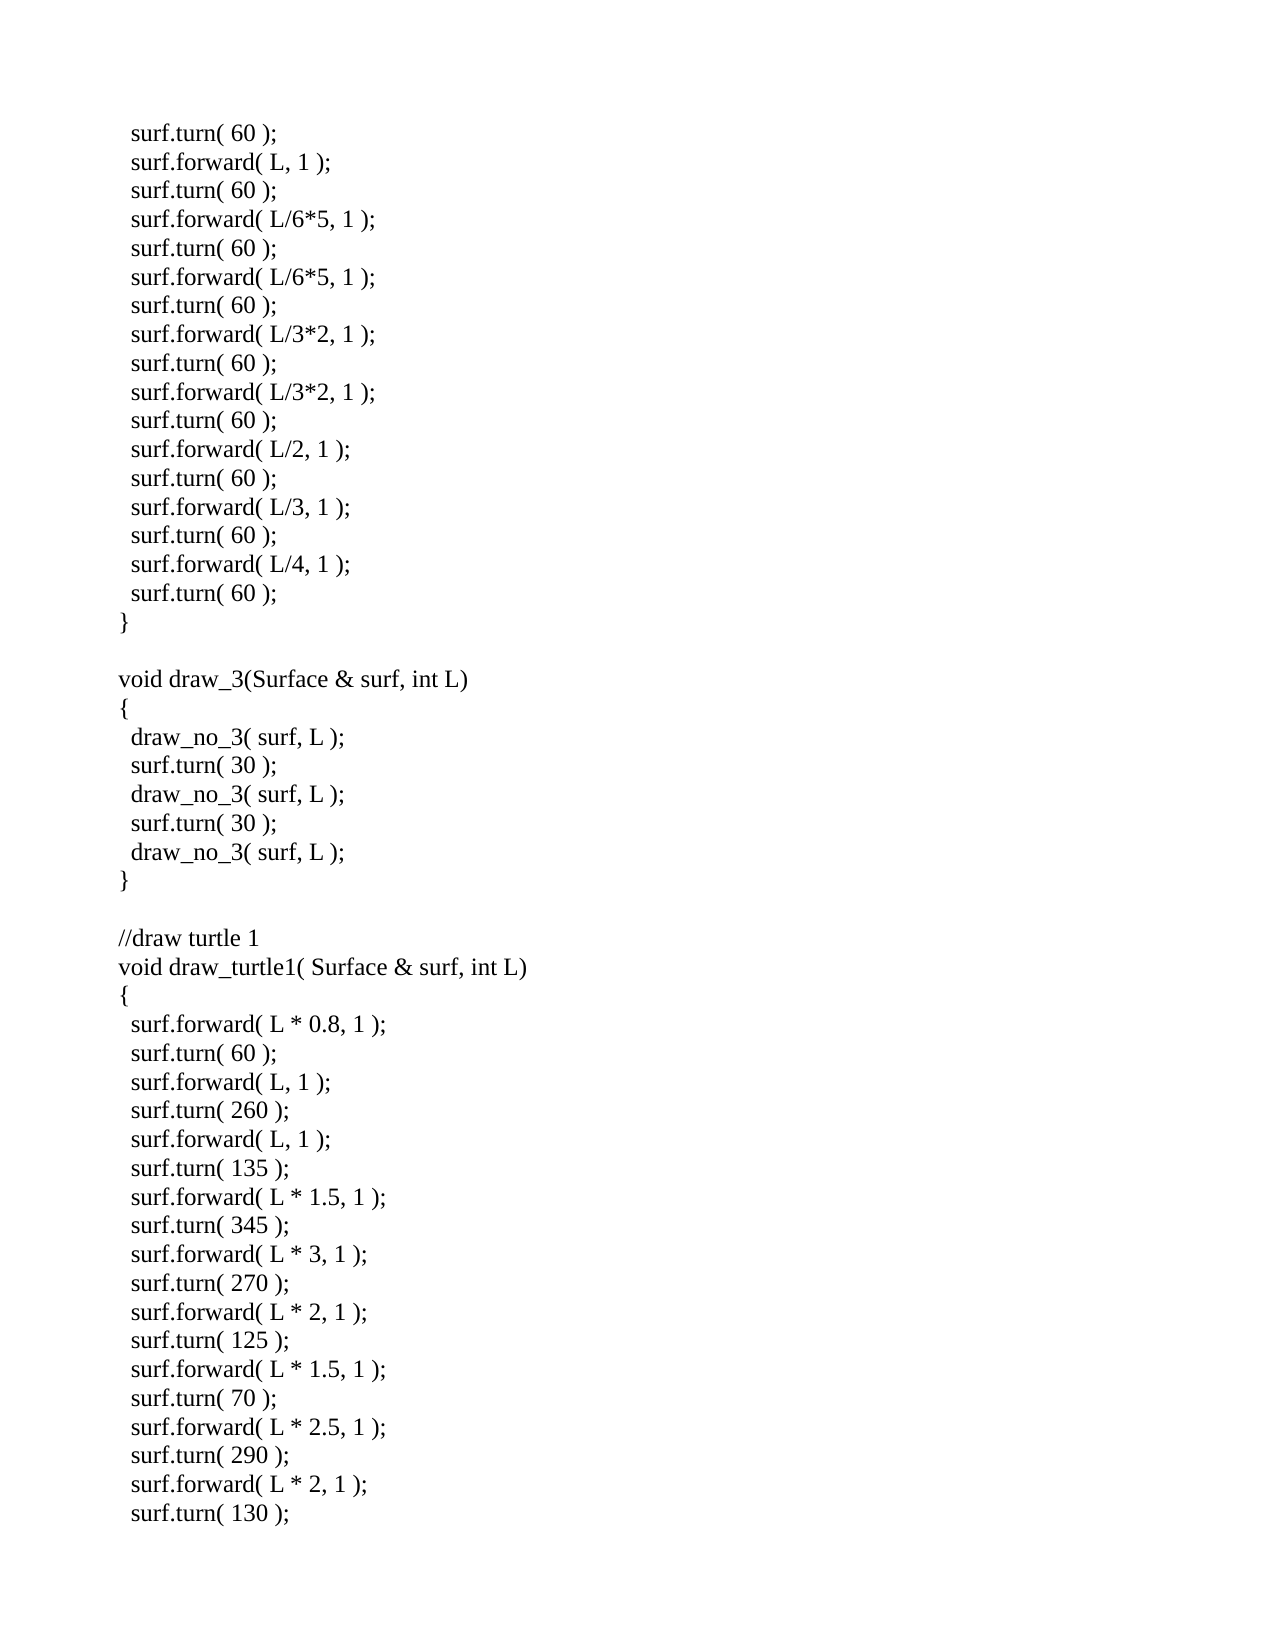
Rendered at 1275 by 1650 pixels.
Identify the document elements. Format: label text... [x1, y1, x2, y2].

text surf.forward( L * 1.5, 1 ); [118, 1182, 1157, 1211]
text draw_no_3( surf, L ); [118, 722, 1157, 751]
text surf.turn( 60 ); [118, 176, 1157, 204]
text surf.forward( L * 2, 1 ); [118, 1297, 1157, 1326]
text surf.turn( 260 ); [118, 1096, 1157, 1124]
text surf.turn( 60 ); [118, 1038, 1157, 1067]
text surf.forward( L, 1 ); [118, 147, 1157, 176]
text surf.forward( L, 1 ); [118, 1124, 1157, 1153]
text draw_no_3( surf, L ); [118, 779, 1157, 808]
text surf.forward( L/2, 1 ); [118, 434, 1157, 463]
text surf.forward( L/6*5, 1 ); [118, 204, 1157, 233]
text surf.turn( 60 ); [118, 118, 1157, 147]
text } [118, 866, 1157, 894]
text surf.turn( 60 ); [118, 348, 1157, 377]
text surf.turn( 345 ); [118, 1211, 1157, 1239]
text surf.turn( 30 ); [118, 808, 1157, 837]
text surf.turn( 60 ); [118, 291, 1157, 319]
text surf.forward( L/6*5, 1 ); [118, 262, 1157, 291]
text { [118, 693, 1157, 722]
text surf.turn( 60 ); [118, 521, 1157, 549]
text surf.forward( L * 2, 1 ); [118, 1469, 1157, 1498]
text surf.forward( L * 2.5, 1 ); [118, 1412, 1157, 1441]
text void draw_turtle1( Surface & surf, int L) [118, 952, 1157, 981]
text surf.forward( L * 0.8, 1 ); [118, 1009, 1157, 1038]
text surf.turn( 60 ); [118, 233, 1157, 262]
text draw_no_3( surf, L ); [118, 837, 1157, 866]
text { [118, 981, 1157, 1009]
text surf.forward( L * 1.5, 1 ); [118, 1354, 1157, 1383]
text surf.turn( 130 ); [118, 1498, 1157, 1527]
text surf.forward( L/4, 1 ); [118, 549, 1157, 578]
text surf.turn( 270 ); [118, 1268, 1157, 1297]
text surf.forward( L/3, 1 ); [118, 492, 1157, 521]
text surf.turn( 30 ); [118, 751, 1157, 779]
text surf.forward( L * 3, 1 ); [118, 1239, 1157, 1268]
text surf.forward( L, 1 ); [118, 1067, 1157, 1096]
text surf.turn( 60 ); [118, 406, 1157, 434]
text //draw turtle 1 [118, 923, 1157, 952]
text surf.turn( 135 ); [118, 1153, 1157, 1182]
text } [118, 607, 1157, 636]
text surf.turn( 60 ); [118, 578, 1157, 607]
text surf.forward( L/3*2, 1 ); [118, 377, 1157, 406]
text surf.turn( 125 ); [118, 1326, 1157, 1354]
text surf.turn( 60 ); [118, 463, 1157, 492]
text surf.turn( 290 ); [118, 1441, 1157, 1469]
text surf.turn( 70 ); [118, 1383, 1157, 1412]
text surf.forward( L/3*2, 1 ); [118, 319, 1157, 348]
text void draw_3(Surface & surf, int L) [118, 664, 1157, 693]
